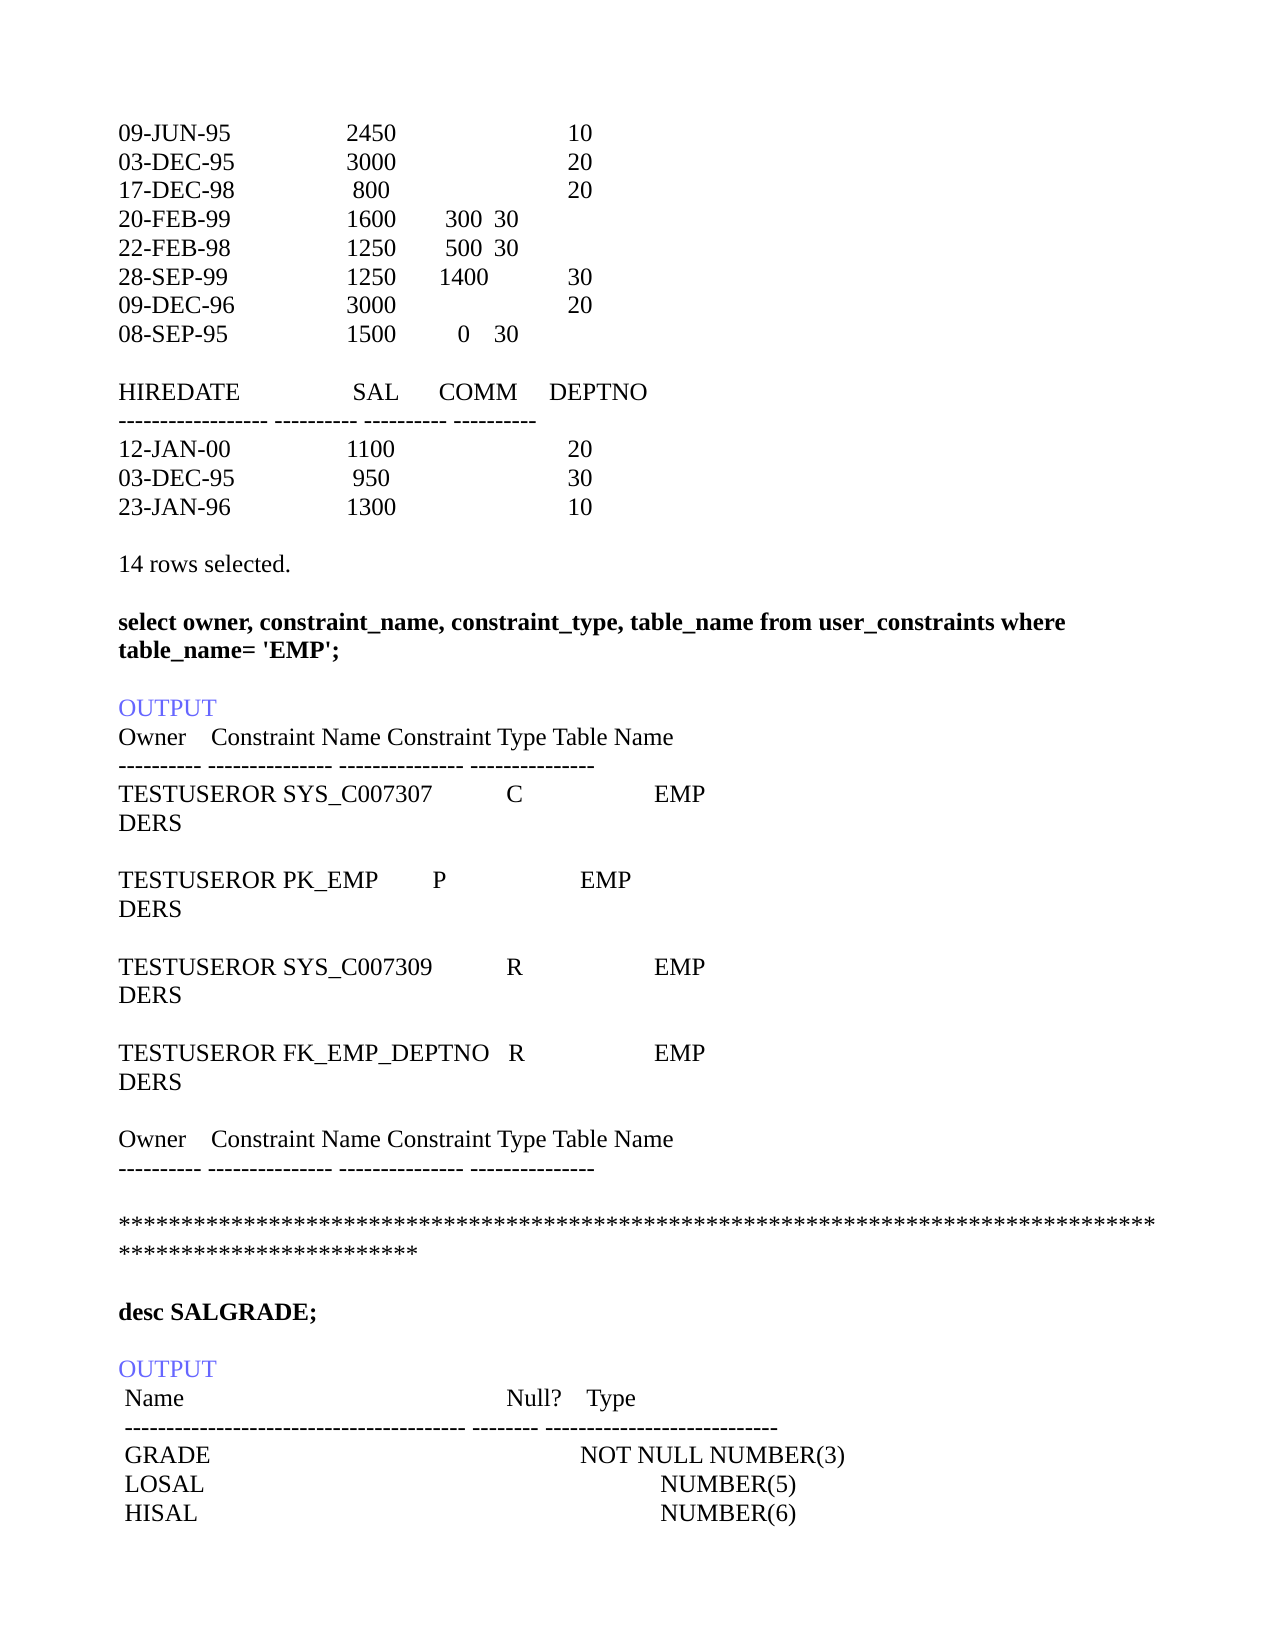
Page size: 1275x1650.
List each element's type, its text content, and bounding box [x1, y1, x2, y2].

text 22-FEB-98 1250 500 30 [118, 233, 1157, 262]
text TESTUSEROR PK_EMP P EMP [118, 866, 1157, 894]
text ---------- --------------- --------------- --------------- [118, 1153, 1157, 1182]
text select owner, constraint_name, constraint_type, table_name from user_constraints where table_name= 'EMP'; [118, 607, 1157, 664]
text TESTUSEROR SYS_C007309 R EMP [118, 952, 1157, 981]
text Owner Constraint Name Constraint Type Table Name [118, 722, 1157, 751]
text DERS [118, 894, 1157, 923]
text Owner Constraint Name Constraint Type Table Name [118, 1124, 1157, 1153]
text 03-DEC-95 950 30 [118, 463, 1157, 492]
text 28-SEP-99 1250 1400 30 [118, 262, 1157, 291]
text 20-FEB-99 1600 300 30 [118, 204, 1157, 233]
text OUTPUT [118, 1354, 1157, 1383]
text 09-DEC-96 3000 20 [118, 291, 1157, 319]
text *********************************************************************************************************** [118, 1211, 1157, 1268]
text TESTUSEROR FK_EMP_DEPTNO R EMP [118, 1038, 1157, 1067]
text HISAL NUMBER(6) [118, 1498, 1157, 1527]
text DERS [118, 981, 1157, 1009]
text desc SALGRADE; [118, 1297, 1157, 1326]
text ------------------ ---------- ---------- ---------- [118, 406, 1157, 434]
text 08-SEP-95 1500 0 30 [118, 319, 1157, 348]
text DERS [118, 1067, 1157, 1096]
text HIREDATE SAL COMM DEPTNO [118, 377, 1157, 406]
text 23-JAN-96 1300 10 [118, 492, 1157, 521]
text ----------------------------------------- -------- ---------------------------- [118, 1412, 1157, 1441]
text LOSAL NUMBER(5) [118, 1469, 1157, 1498]
text 12-JAN-00 1100 20 [118, 434, 1157, 463]
text 17-DEC-98 800 20 [118, 176, 1157, 204]
text OUTPUT [118, 693, 1157, 722]
text GRADE NOT NULL NUMBER(3) [118, 1441, 1157, 1469]
text 03-DEC-95 3000 20 [118, 147, 1157, 176]
text DERS [118, 808, 1157, 837]
text ---------- --------------- --------------- --------------- [118, 751, 1157, 779]
text TESTUSEROR SYS_C007307 C EMP [118, 779, 1157, 808]
text 09-JUN-95 2450 10 [118, 118, 1157, 147]
text 14 rows selected. [118, 549, 1157, 578]
text Name Null? Type [118, 1383, 1157, 1412]
